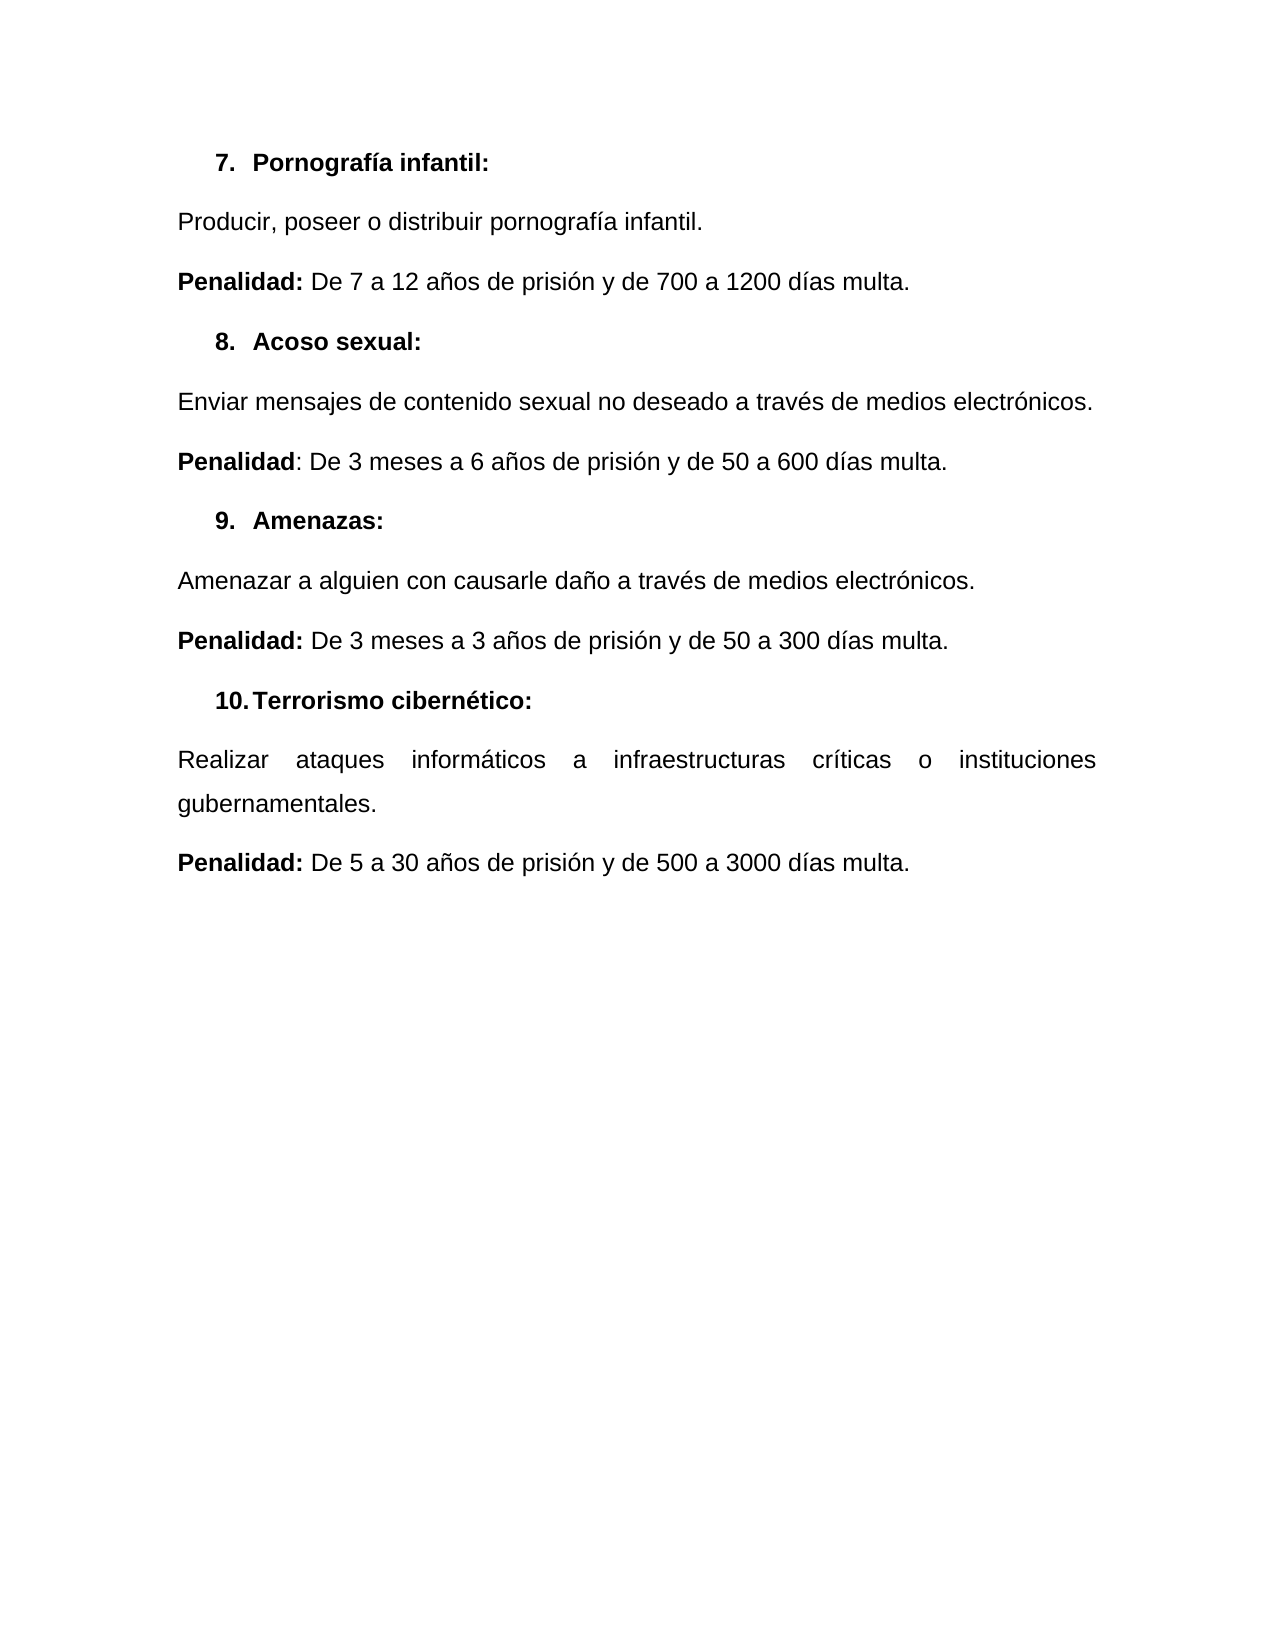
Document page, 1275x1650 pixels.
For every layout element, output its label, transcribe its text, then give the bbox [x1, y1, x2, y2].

list Acoso sexual: [215, 327, 1098, 356]
text Penalidad: De 3 meses a 3 años de prisión y de 50 a 300 días multa. [177, 626, 1098, 655]
text Realizar ataques informáticos a infraestructuras críticas o instituciones gubernamentales. [177, 746, 1098, 817]
text Amenazar a alguien con causarle daño a través de medios electrónicos. [177, 566, 1098, 595]
list Pornografía infantil: [215, 148, 1098, 176]
text Producir, poseer o distribuir pornografía infantil. [177, 207, 1098, 236]
text Penalidad: De 5 a 30 años de prisión y de 500 a 3000 días multa. [177, 848, 1098, 877]
list Terrorismo cibernético: [215, 686, 1098, 714]
text Penalidad: De 7 a 12 años de prisión y de 700 a 1200 días multa. [177, 267, 1098, 296]
text Penalidad: De 3 meses a 6 años de prisión y de 50 a 600 días multa. [177, 447, 1098, 475]
list Amenazas: [215, 506, 1098, 535]
text Enviar mensajes de contenido sexual no deseado a través de medios electrónicos. [177, 387, 1098, 416]
